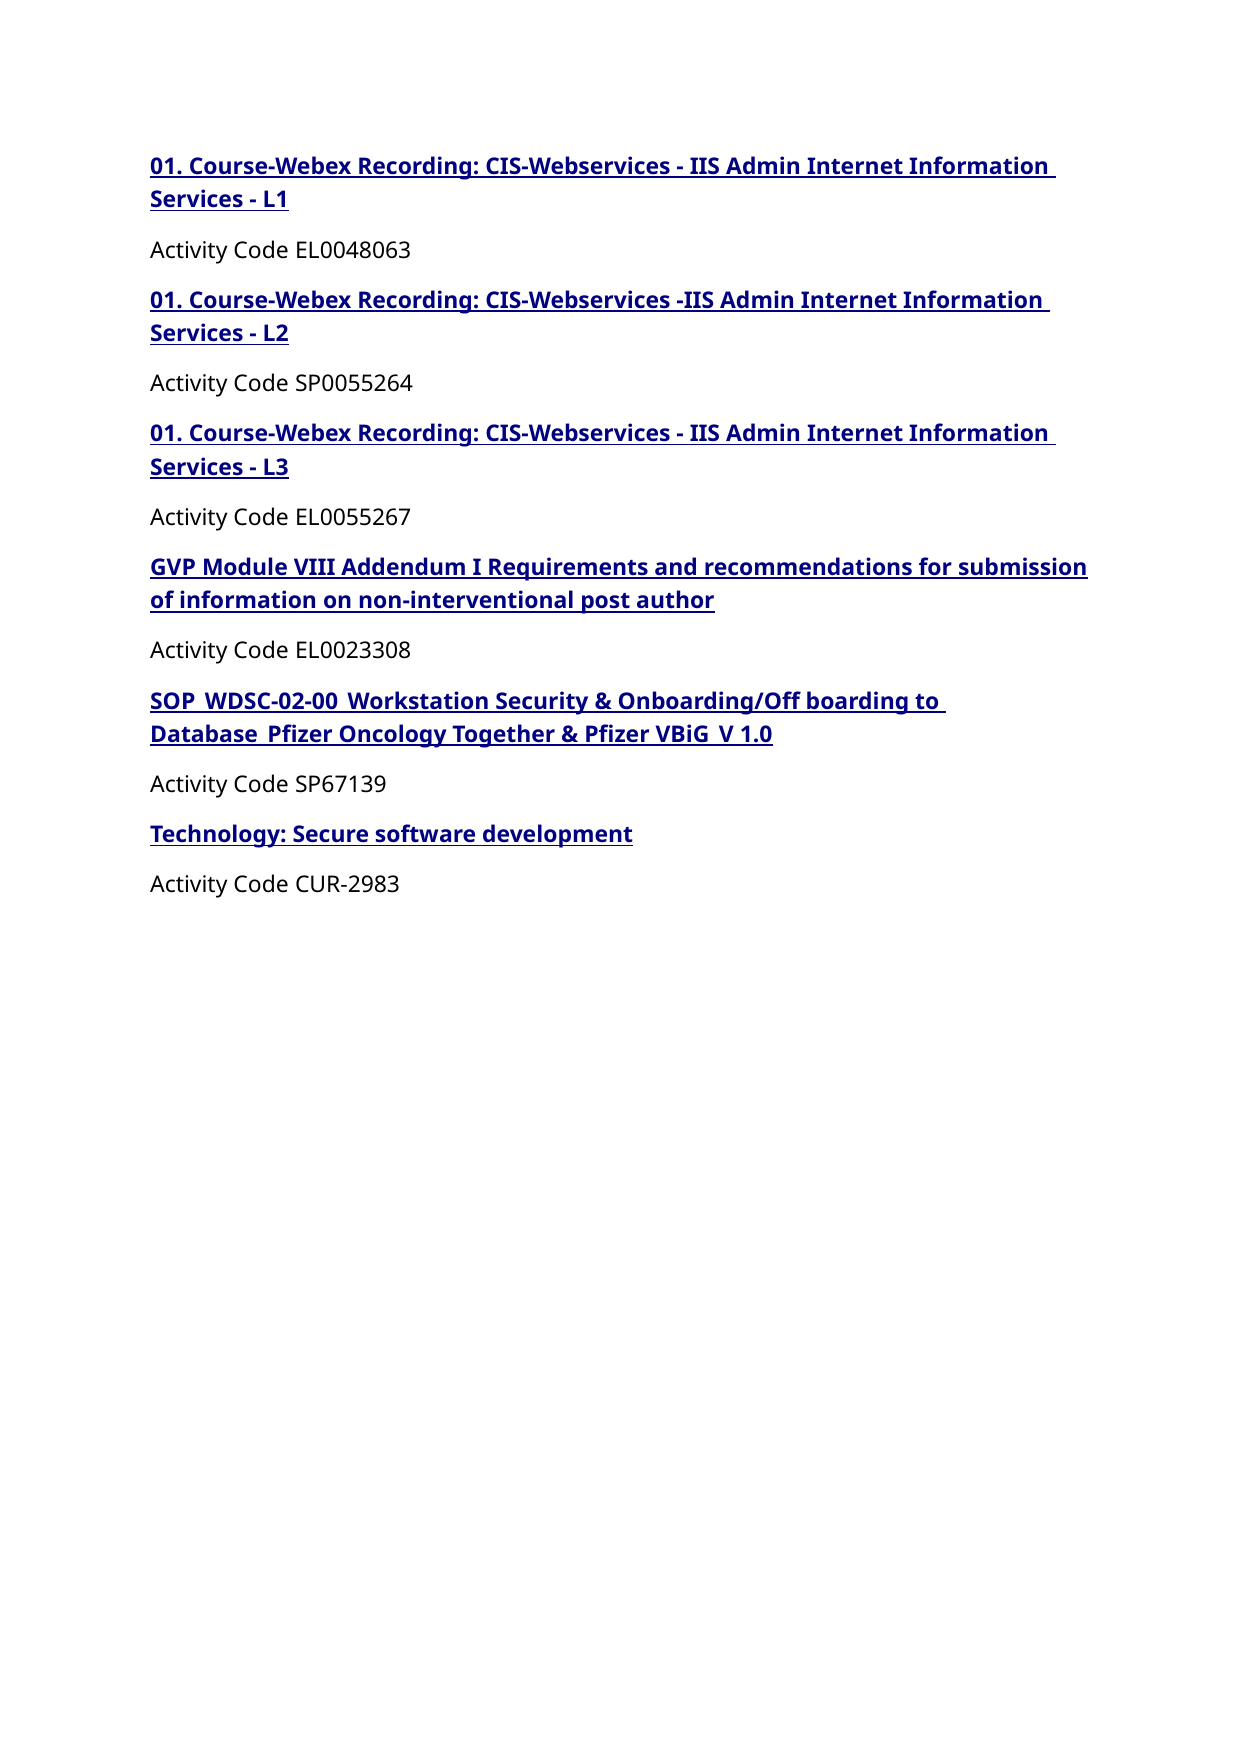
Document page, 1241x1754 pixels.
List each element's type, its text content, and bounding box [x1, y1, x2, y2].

text 01. Course-Webex Recording: CIS-Webservices - IIS Admin Internet Information Services - L3 [150, 417, 1090, 482]
text 01. Course-Webex Recording: CIS-Webservices - IIS Admin Internet Information Services - L1 [150, 150, 1090, 215]
text 01. Course-Webex Recording: CIS-Webservices -IIS Admin Internet Information Services - L2 [150, 284, 1090, 348]
text Activity Code EL0055267 [150, 501, 1090, 532]
text Activity Code CUR-2983 [150, 868, 1090, 899]
text Technology: Secure software development [150, 818, 1090, 849]
text Activity Code EL0048063 [150, 233, 1090, 265]
text Activity Code SP0055264 [150, 367, 1090, 398]
text Activity Code EL0023308 [150, 634, 1090, 666]
text Activity Code SP67139 [150, 768, 1090, 799]
text SOP_WDSC-02-00_Workstation Security & Onboarding/Off boarding to Database_Pfizer Oncology Together & Pfizer VBiG_V 1.0 [150, 684, 1090, 749]
text GVP Module VIII Addendum I Requirements and recommendations for submission of information on non-interventional post author [150, 551, 1090, 616]
